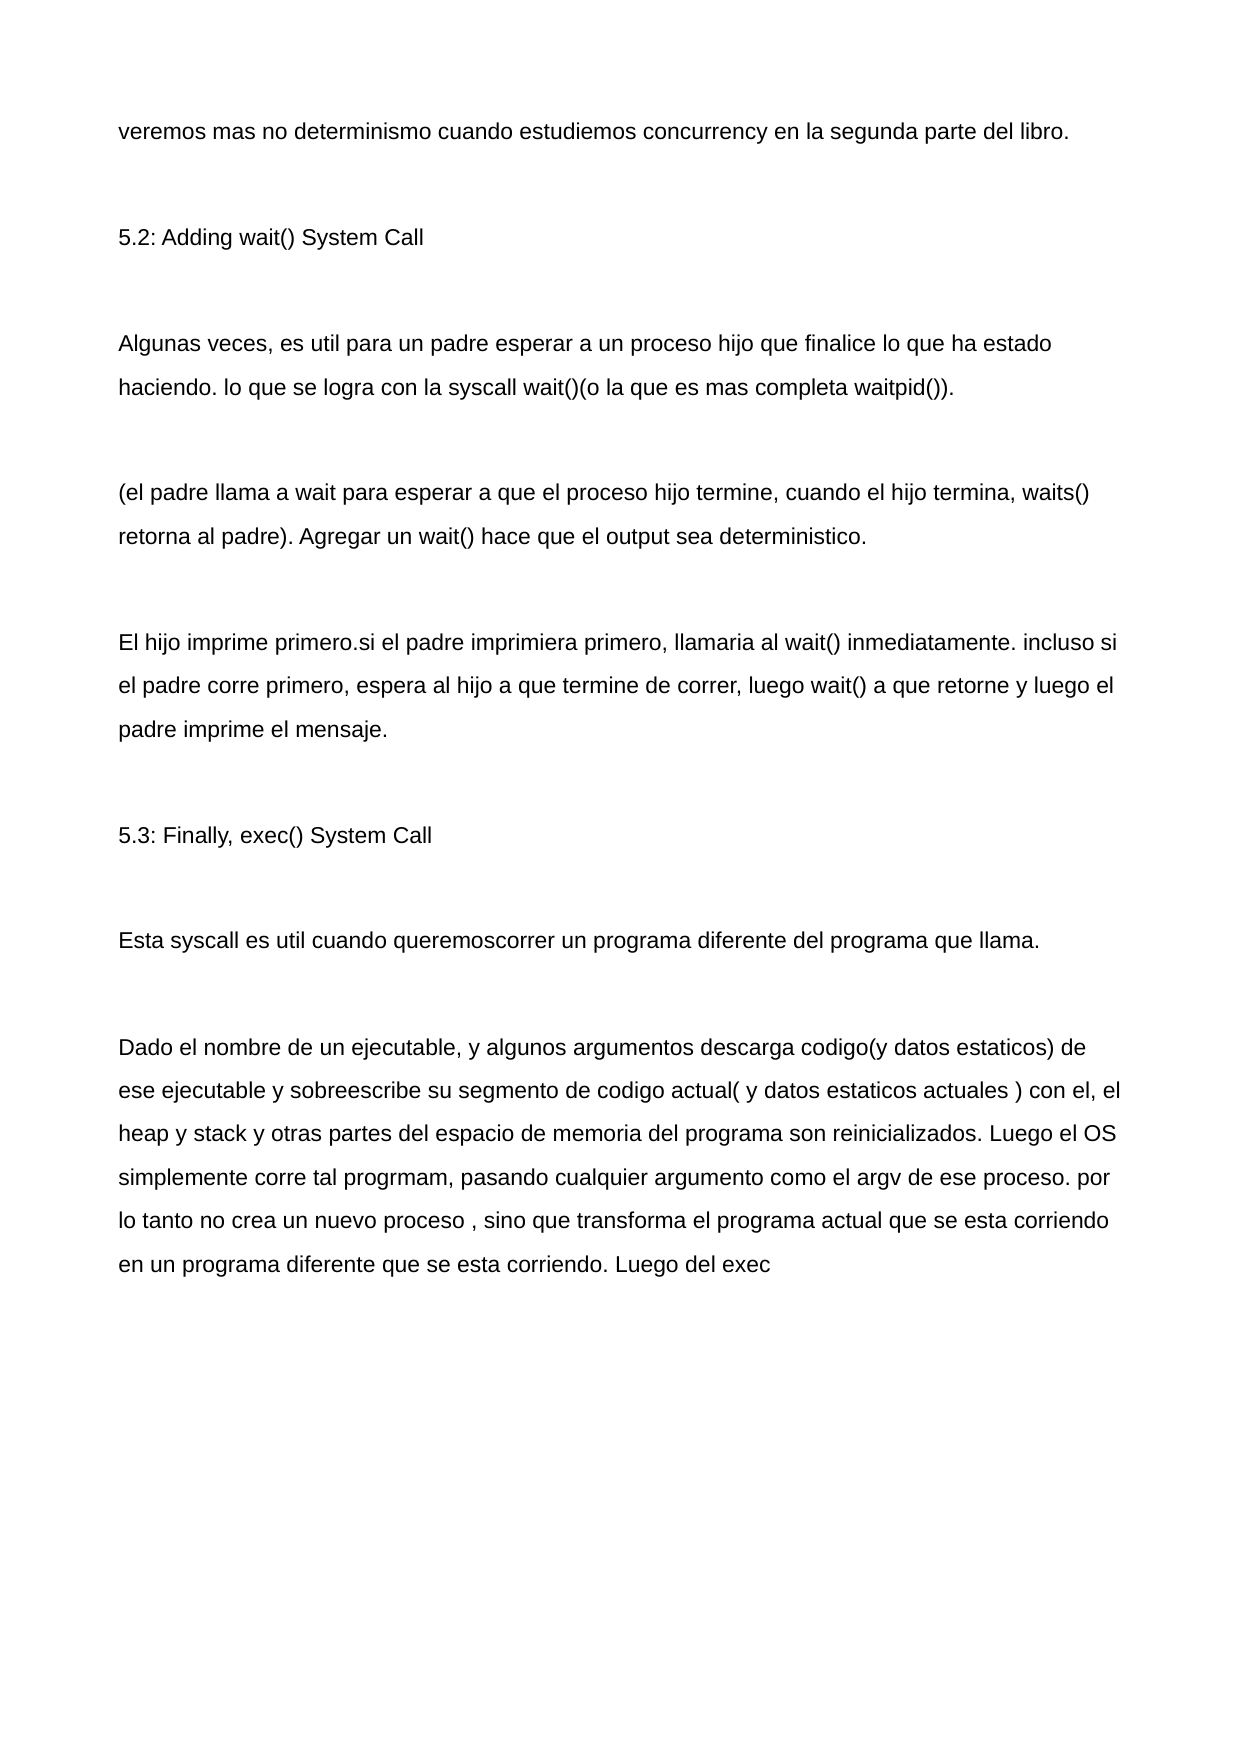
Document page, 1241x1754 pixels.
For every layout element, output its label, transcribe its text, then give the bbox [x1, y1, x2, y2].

text Dado el nombre de un ejecutable, y algunos argumentos descarga codigo(y datos estaticos) de ese ejecutable y sobreescribe su segmento de codigo actual( y datos estaticos actuales ) con el, el heap y stack y otras partes del espacio de memoria del programa son reinicializados. Luego el OS simplemente corre tal progrmam, pasando cualquier argumento como el argv de ese proceso. por lo tanto no crea un nuevo proceso , sino que transforma el programa actual que se esta corriendo en un programa diferente que se esta corriendo. Luego del exec [118, 1033, 1122, 1277]
text 5.3: Finally, exec() System Call [118, 822, 1122, 848]
text Esta syscall es util cuando queremoscorrer un programa diferente del programa que llama. [118, 927, 1122, 954]
text El hijo imprime primero.si el padre imprimiera primero, llamaria al wait() inmediatamente. incluso si el padre corre primero, espera al hijo a que termine de correr, luego wait() a que retorne y luego el padre imprime el mensaje. [118, 629, 1122, 742]
text veremos mas no determinismo cuando estudiemos concurrency en la segunda parte del libro. [118, 118, 1122, 144]
text 5.2: Adding wait() System Call [118, 224, 1122, 250]
text Algunas veces, es util para un padre esperar a un proceso hijo que finalice lo que ha estado haciendo. lo que se logra con la syscall wait()(o la que es mas completa waitpid()). [118, 330, 1122, 400]
text (el padre llama a wait para esperar a que el proceso hijo termine, cuando el hijo termina, waits() retorna al padre). Agregar un wait() hace que el output sea deterministico. [118, 479, 1122, 549]
